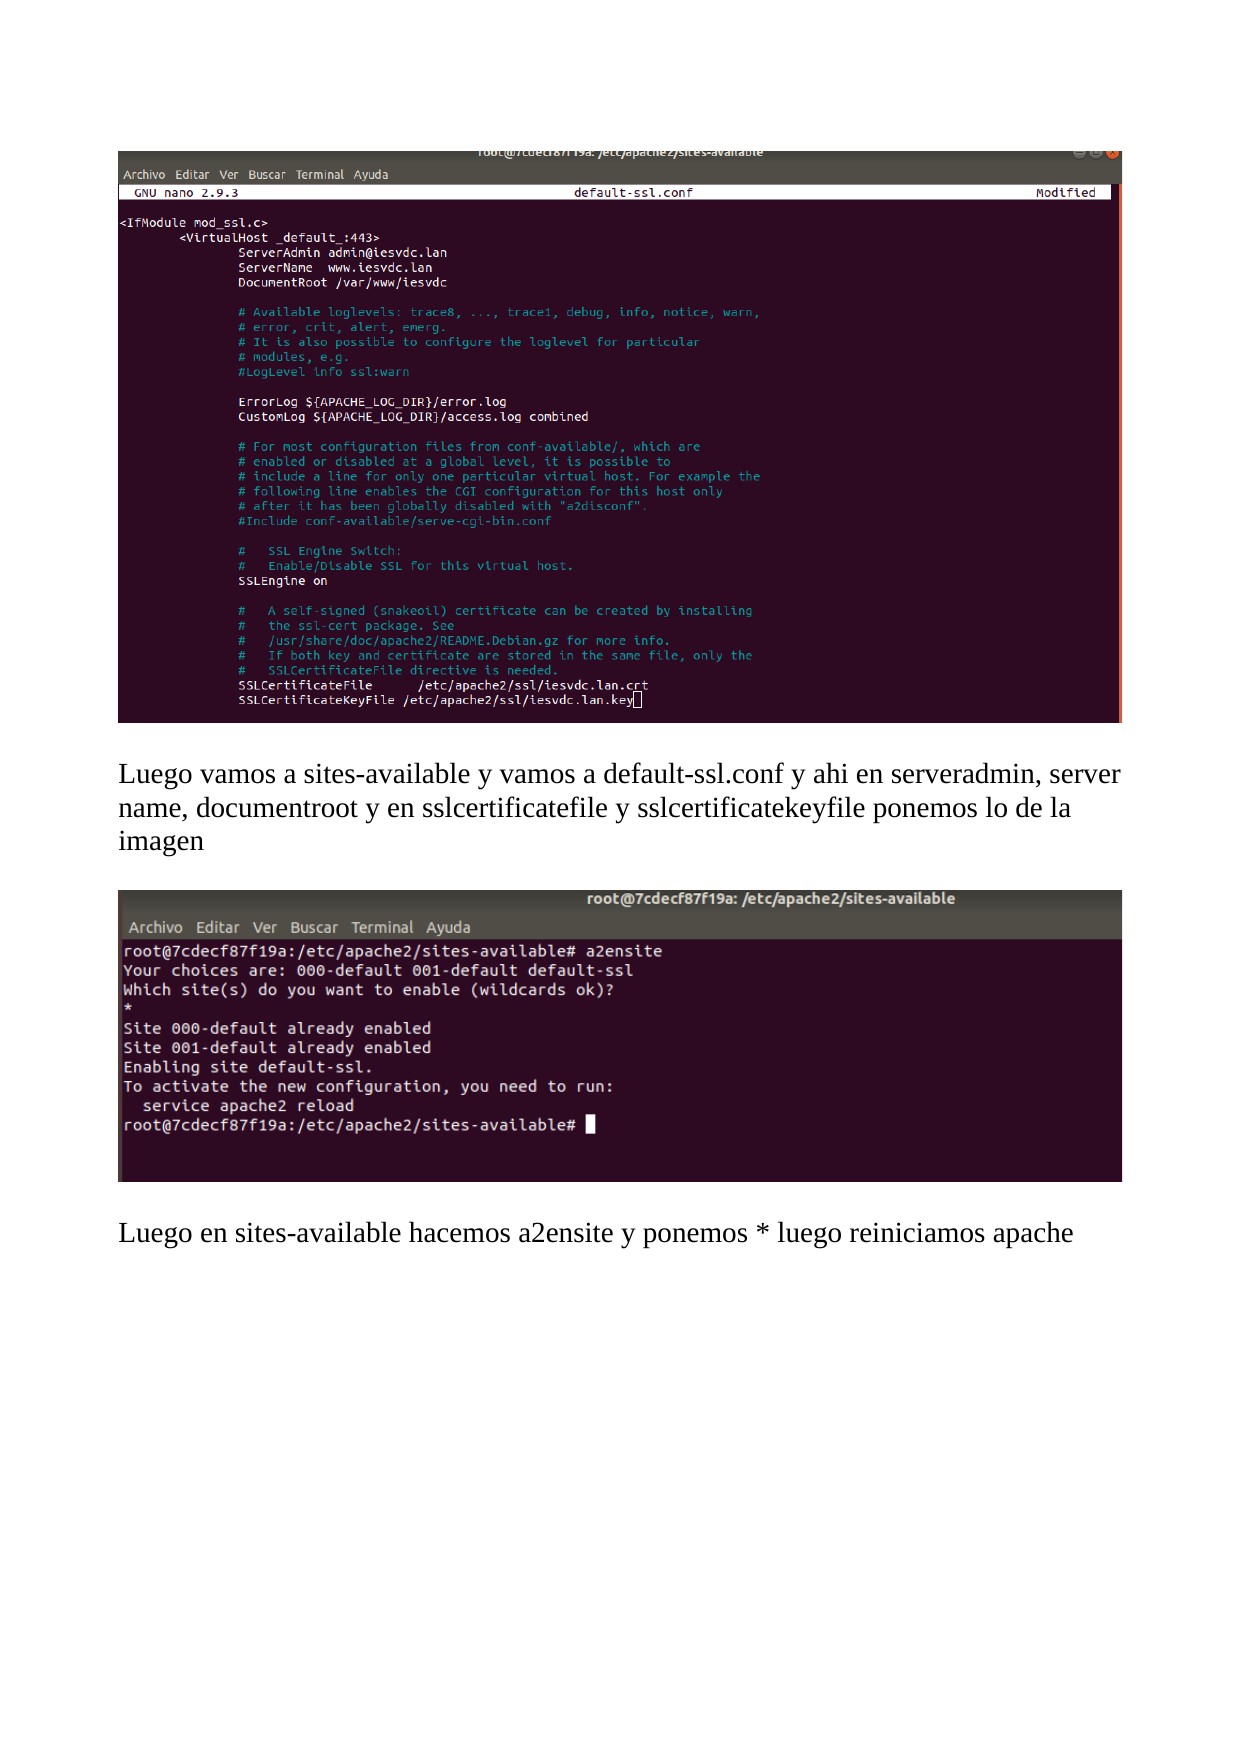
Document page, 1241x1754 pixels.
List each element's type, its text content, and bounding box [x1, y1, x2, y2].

text Luego vamos a sites-available y vamos a default-ssl.conf y ahi en serveradmin, server name, documentroot y en sslcertificatefile y sslcertificatekeyfile ponemos lo de la imagen [118, 756, 1122, 857]
picture [118, 890, 1123, 1182]
picture [118, 151, 1123, 723]
text Luego en sites-available hacemos a2ensite y ponemos * luego reiniciamos apache [118, 1215, 1122, 1248]
